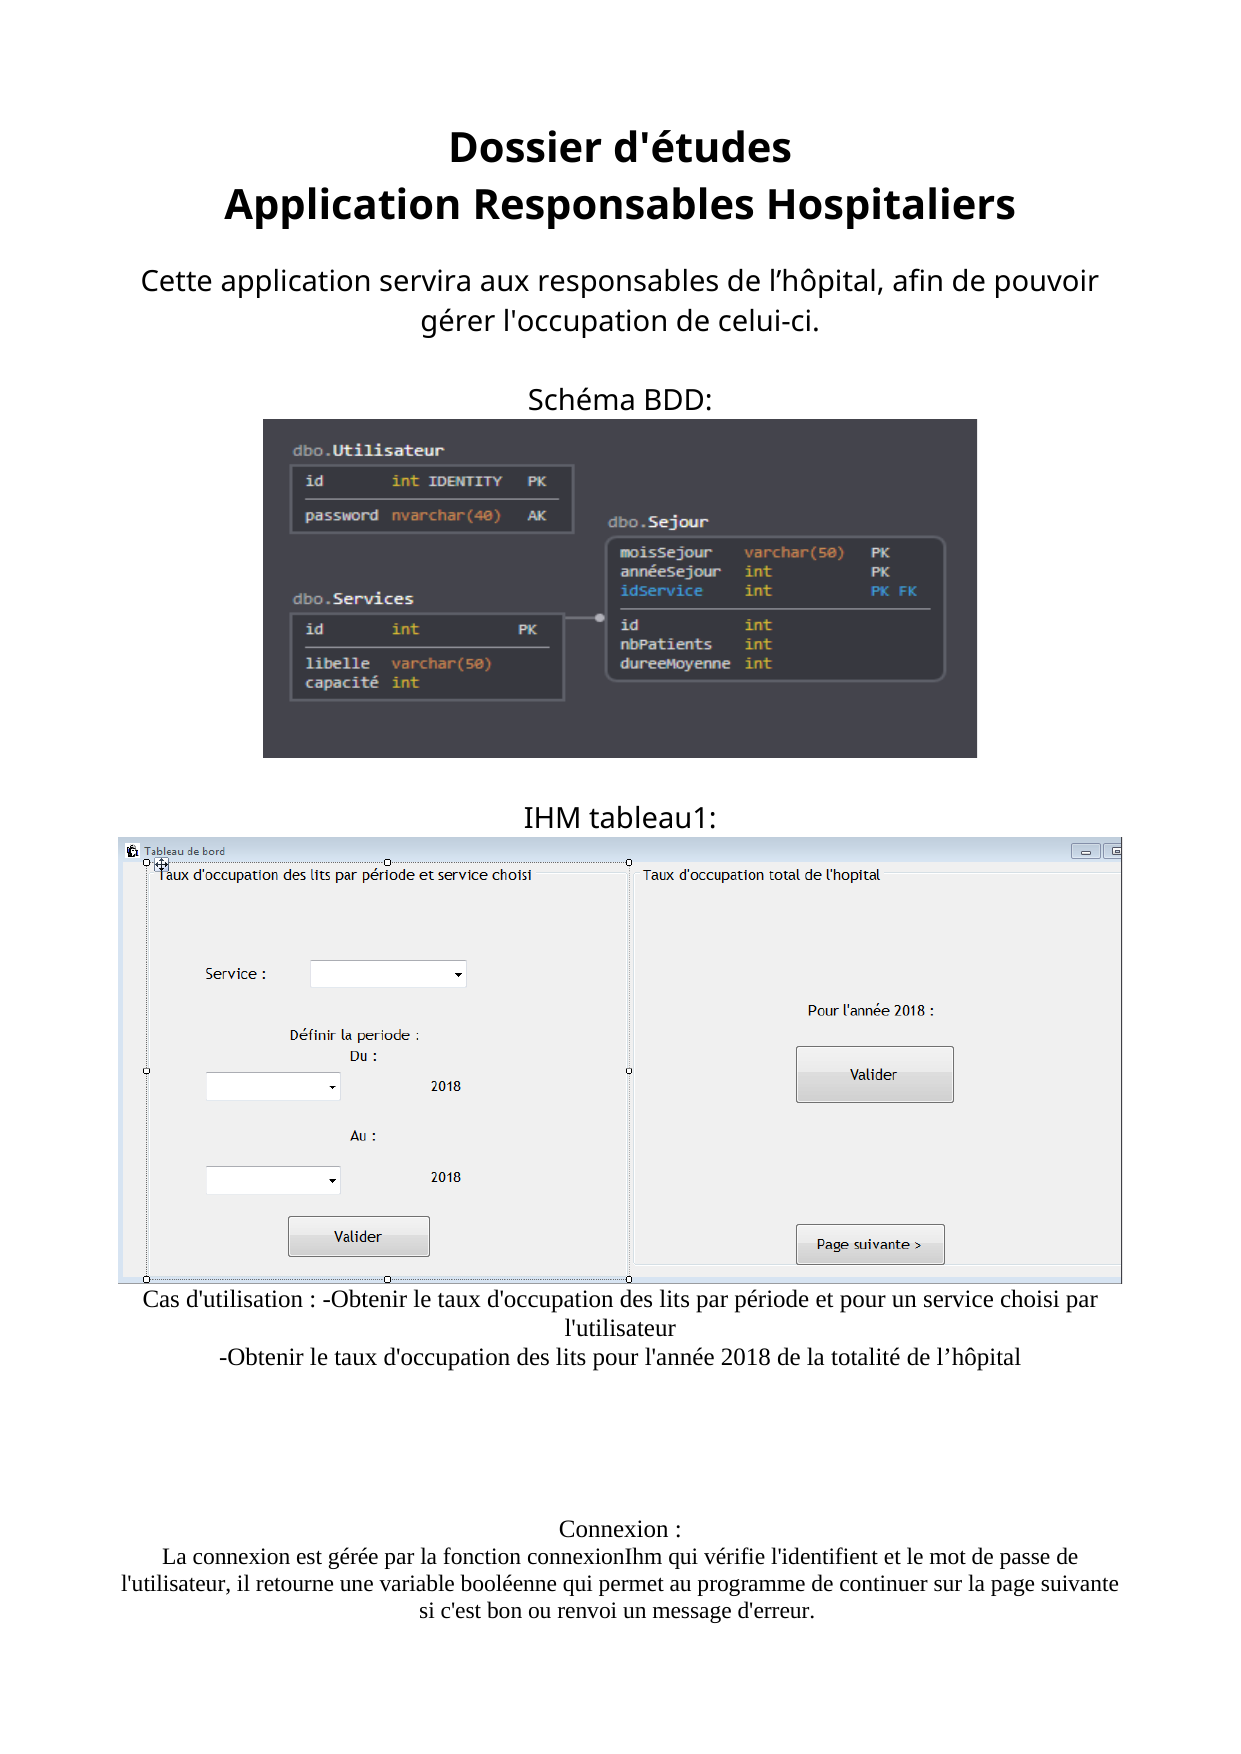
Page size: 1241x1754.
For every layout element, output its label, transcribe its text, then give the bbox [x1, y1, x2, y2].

text Cas d'utilisation : -Obtenir le taux d'occupation des lits par période et pour un service choisi par l'utilisateur [118, 1284, 1122, 1342]
picture [263, 419, 978, 758]
text -Obtenir le taux d'occupation des lits pour l'année 2018 de la totalité de l’hôpital [118, 1342, 1122, 1370]
text Connexion : [118, 1514, 1122, 1543]
picture [118, 837, 1123, 1284]
text La connexion est gérée par la fonction connexionIhm qui vérifie l'identifient et le mot de passe de l'utilisateur, il retourne une variable booléenne qui permet au programme de continuer sur la page suivante si c'est bon ou renvoi un message d'erreur. [118, 1543, 1122, 1624]
text Schéma BDD: [118, 379, 1122, 419]
text IHM tableau1: [118, 797, 1122, 837]
text Cette application servira aux responsables de l’hôpital, afin de pouvoir gérer l'occupation de celui-ci. [118, 260, 1122, 340]
text Application Responsables Hospitaliers [118, 175, 1122, 232]
text Dossier d'études [118, 118, 1122, 175]
